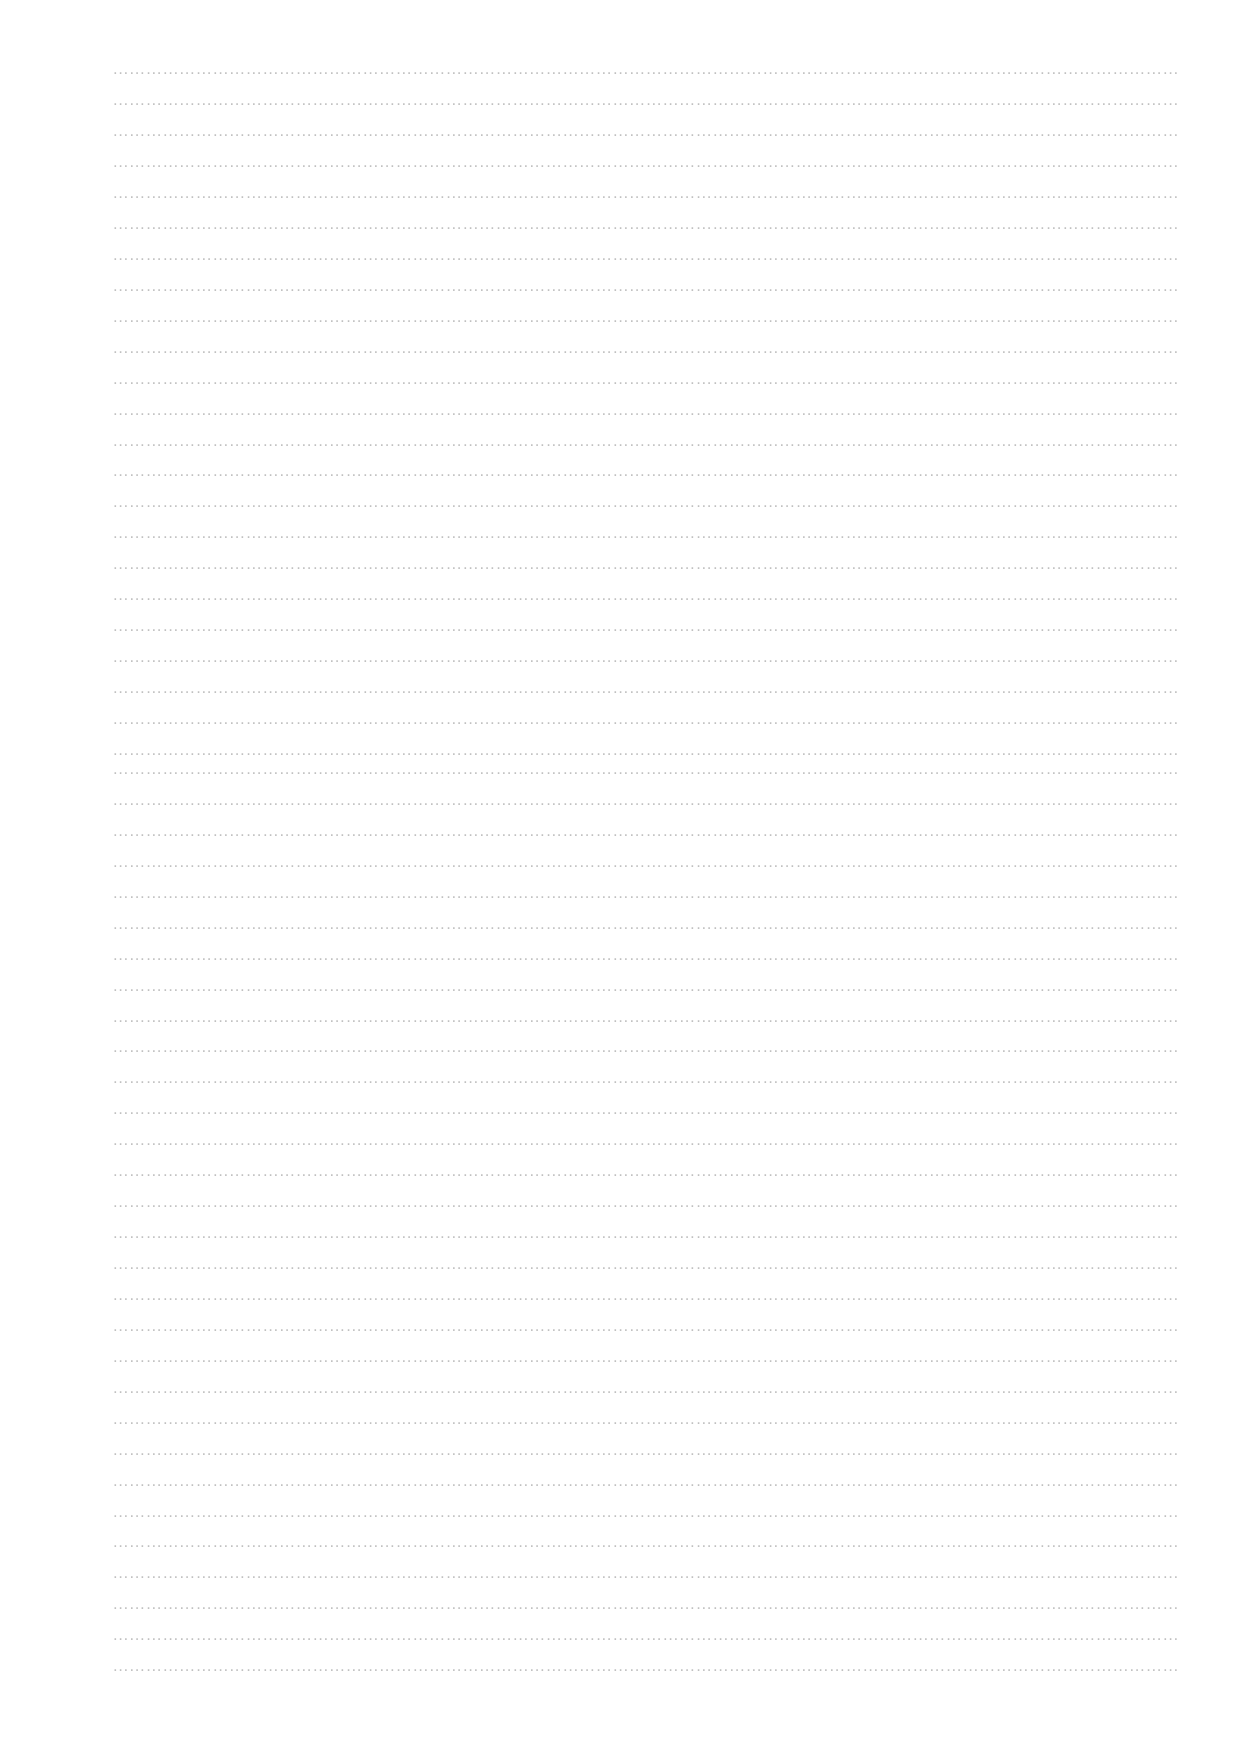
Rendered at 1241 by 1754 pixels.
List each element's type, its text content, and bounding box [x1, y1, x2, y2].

text ………………………………………………………………………………………………………………………………………………………………………… [112, 1006, 1181, 1026]
text ………………………………………………………………………………………………………………………………………………………………………… [112, 152, 1181, 171]
text ………………………………………………………………………………………………………………………………………………………………………… [112, 852, 1181, 871]
text ………………………………………………………………………………………………………………………………………………………………………… [112, 883, 1181, 902]
text ………………………………………………………………………………………………………………………………………………………………………… [112, 1378, 1181, 1397]
text ………………………………………………………………………………………………………………………………………………………………………… [112, 307, 1181, 326]
text ………………………………………………………………………………………………………………………………………………………………………… [112, 1408, 1181, 1428]
text ………………………………………………………………………………………………………………………………………………………………………… [112, 913, 1181, 933]
text ………………………………………………………………………………………………………………………………………………………………………… [112, 678, 1181, 697]
text ………………………………………………………………………………………………………………………………………………………………………… [112, 554, 1181, 573]
text ………………………………………………………………………………………………………………………………………………………………………… [112, 1501, 1181, 1521]
text ………………………………………………………………………………………………………………………………………………………………………… [112, 430, 1181, 449]
text ………………………………………………………………………………………………………………………………………………………………………… [112, 647, 1181, 666]
text ………………………………………………………………………………………………………………………………………………………………………… [112, 790, 1181, 809]
text ………………………………………………………………………………………………………………………………………………………………………… [112, 1161, 1181, 1180]
text ………………………………………………………………………………………………………………………………………………………………………… [112, 90, 1181, 109]
text ………………………………………………………………………………………………………………………………………………………………………… [112, 975, 1181, 994]
text ………………………………………………………………………………………………………………………………………………………………………… [112, 1130, 1181, 1149]
text ………………………………………………………………………………………………………………………………………………………………………… [112, 1532, 1181, 1551]
text ………………………………………………………………………………………………………………………………………………………………………… [112, 245, 1181, 264]
text ………………………………………………………………………………………………………………………………………………………………………… [112, 1037, 1181, 1056]
text ………………………………………………………………………………………………………………………………………………………………………… [112, 183, 1181, 202]
text ………………………………………………………………………………………………………………………………………………………………………… [112, 1439, 1181, 1459]
text ………………………………………………………………………………………………………………………………………………………………………… [112, 59, 1181, 78]
text ………………………………………………………………………………………………………………………………………………………………………… [112, 368, 1181, 388]
text ………………………………………………………………………………………………………………………………………………………………………… [112, 1099, 1181, 1118]
text ………………………………………………………………………………………………………………………………………………………………………… [112, 1347, 1181, 1366]
text ………………………………………………………………………………………………………………………………………………………………………… [112, 585, 1181, 604]
text ………………………………………………………………………………………………………………………………………………………………………… [112, 944, 1181, 964]
text ………………………………………………………………………………………………………………………………………………………………………… [112, 214, 1181, 233]
text ………………………………………………………………………………………………………………………………………………………………………… [112, 1625, 1181, 1644]
text ………………………………………………………………………………………………………………………………………………………………………… [112, 709, 1181, 728]
text ………………………………………………………………………………………………………………………………………………………………………… [112, 821, 1181, 840]
text ………………………………………………………………………………………………………………………………………………………………………… [112, 337, 1181, 357]
text ………………………………………………………………………………………………………………………………………………………………………… [112, 1285, 1181, 1304]
text ………………………………………………………………………………………………………………………………………………………………………… [112, 492, 1181, 511]
text ………………………………………………………………………………………………………………………………………………………………………… [112, 276, 1181, 295]
text ………………………………………………………………………………………………………………………………………………………………………… [112, 121, 1181, 140]
text ………………………………………………………………………………………………………………………………………………………………………… [112, 1192, 1181, 1211]
text ………………………………………………………………………………………………………………………………………………………………………… [112, 1316, 1181, 1335]
text ………………………………………………………………………………………………………………………………………………………………………… [112, 1470, 1181, 1489]
text ………………………………………………………………………………………………………………………………………………………………………… [112, 1656, 1181, 1675]
text ………………………………………………………………………………………………………………………………………………………………………… [112, 1254, 1181, 1273]
text ………………………………………………………………………………………………………………………………………………………………………… [112, 1594, 1181, 1613]
text ………………………………………………………………………………………………………………………………………………………………………… [112, 616, 1181, 635]
text ………………………………………………………………………………………………………………………………………………………………………… [112, 1068, 1181, 1087]
text ………………………………………………………………………………………………………………………………………………………………………… [112, 461, 1181, 480]
text ………………………………………………………………………………………………………………………………………………………………………… [112, 1563, 1181, 1582]
text ………………………………………………………………………………………………………………………………………………………………………… [112, 1223, 1181, 1242]
text ………………………………………………………………………………………………………………………………………………………………………… [112, 523, 1181, 542]
text …………………………………………………………………………………………………………………………………………………………………………………………………………………………………………………………………………………………………………………………………………………… [112, 740, 1181, 778]
text ………………………………………………………………………………………………………………………………………………………………………… [112, 399, 1181, 418]
